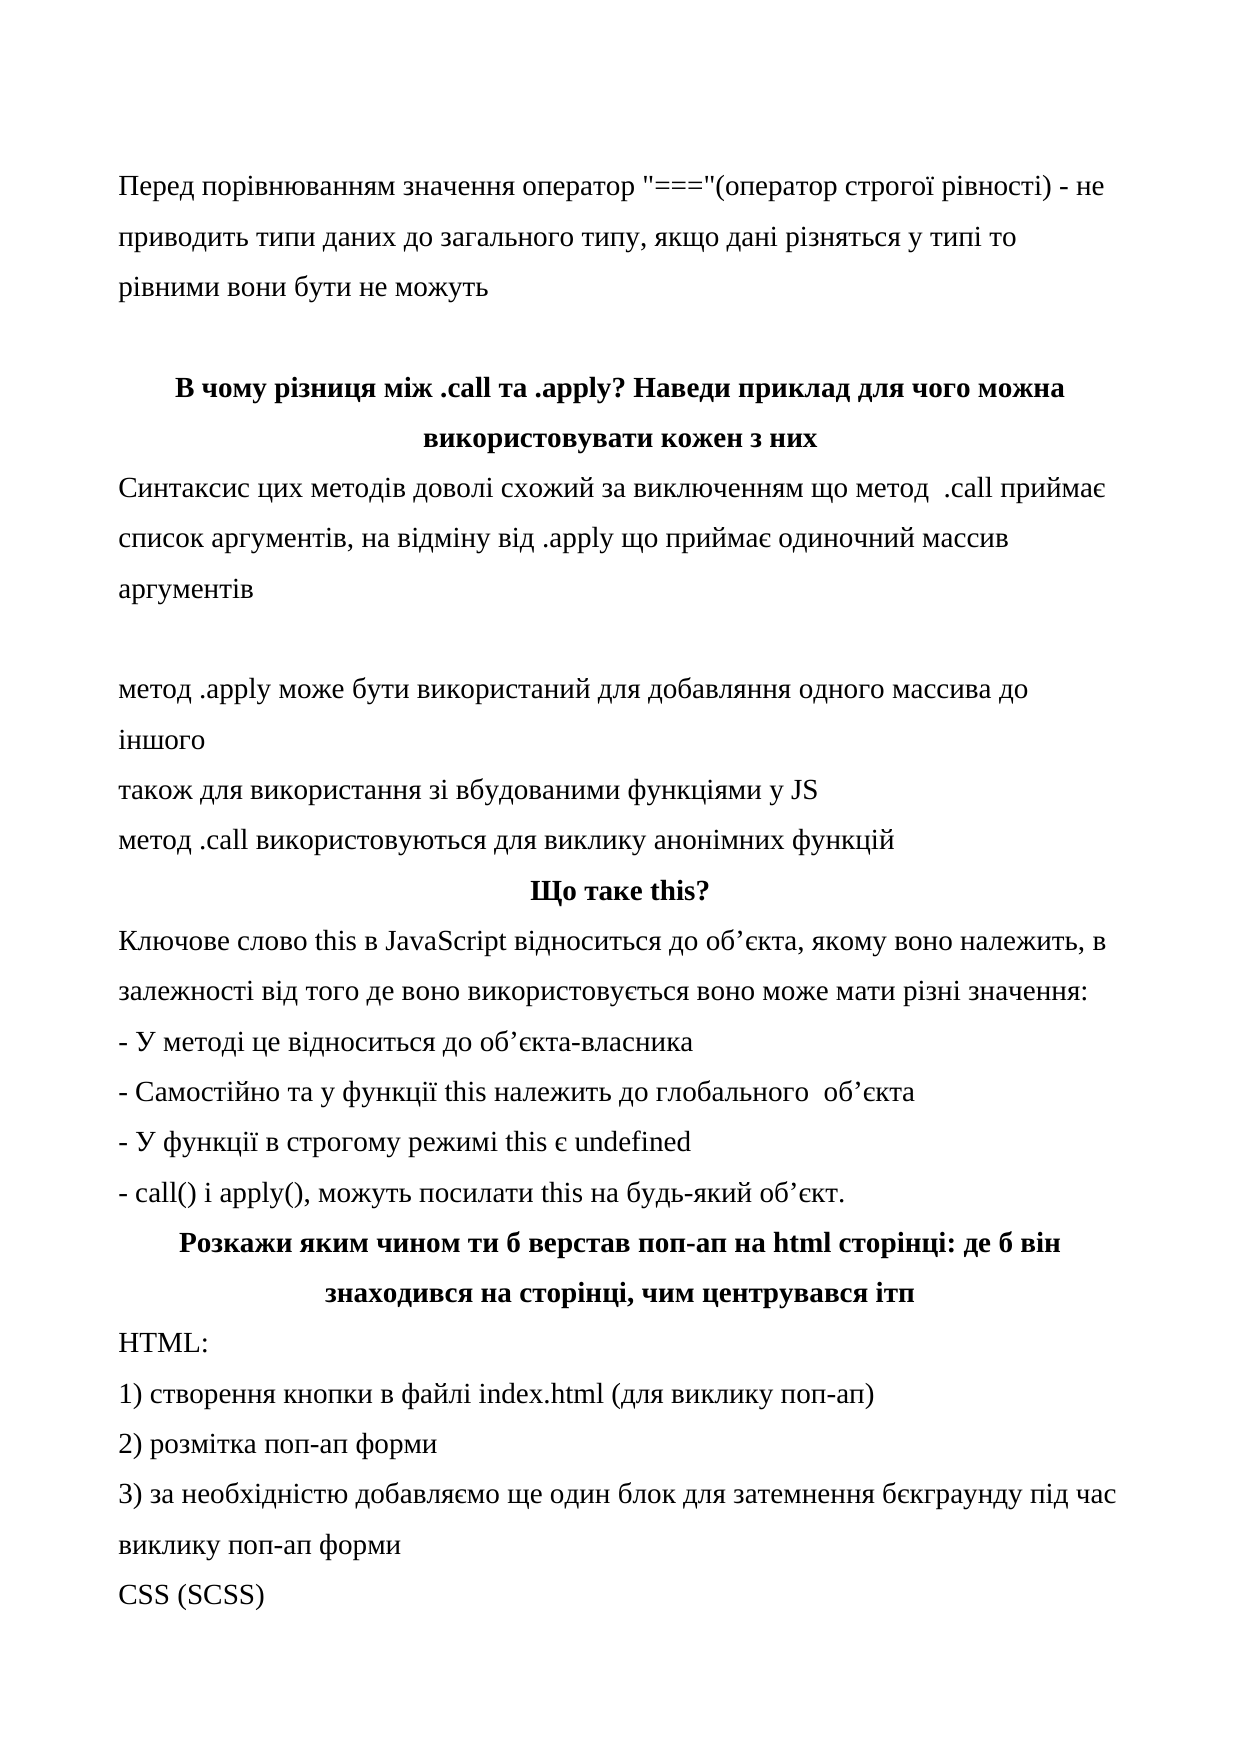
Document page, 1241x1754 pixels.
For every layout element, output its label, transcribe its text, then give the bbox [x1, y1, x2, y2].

text 3) за необхідністю добавляємо ще один блок для затемнення бєкграунду під час виклику поп-ап форми [118, 1477, 1122, 1560]
text Ключове слово this в JavaScript відноситься до об’єкта, якому воно належить, в залежності від того де воно використовується воно може мати різні значення: [118, 923, 1122, 1007]
text - call() і apply(), можуть посилати this на будь-який об’єкт. [118, 1175, 1122, 1208]
text також для використання зі вбудованими функціями у JS [118, 772, 1122, 806]
text 2) розмітка поп-ап форми [118, 1426, 1122, 1460]
text Що таке this? [118, 873, 1122, 906]
text метод .call використовуються для виклику анонімних функцій [118, 822, 1122, 856]
text метод .apply може бути використаний для добавляння одного массива до іншого [118, 672, 1122, 755]
text - Самостійно та у функції this належить до глобального об’єкта [118, 1074, 1122, 1108]
text Cинтаксис цих методів доволі схожий за виключенням що метод .call приймає список аргументів, на відміну від .apply що приймає одиночний массив аргументів [118, 470, 1122, 604]
text 1) cтворення кнопки в файлі index.html (для виклику поп-ап) [118, 1376, 1122, 1409]
text HTML: [118, 1326, 1122, 1359]
text Перед порівнюванням значення оператор "==="(оператор строгої рівності) - не приводить типи даних до загального типу, якщо дані різняться у типі то рівними вони бути не можуть [118, 168, 1122, 303]
text - У функції в строгому режимі this є undefined [118, 1124, 1122, 1158]
text Розкажи яким чином ти б верстав поп-ап на html сторінці: де б він знаходився на сторінці, чим центрувався ітп [118, 1225, 1122, 1309]
text В чому різниця між .call та .apply? Наведи приклад для чого можна використовувати кожен з них [118, 370, 1122, 453]
text - У методі це відноситься до об’єкта-власника [118, 1024, 1122, 1057]
text СSS (SCSS) [118, 1577, 1122, 1611]
